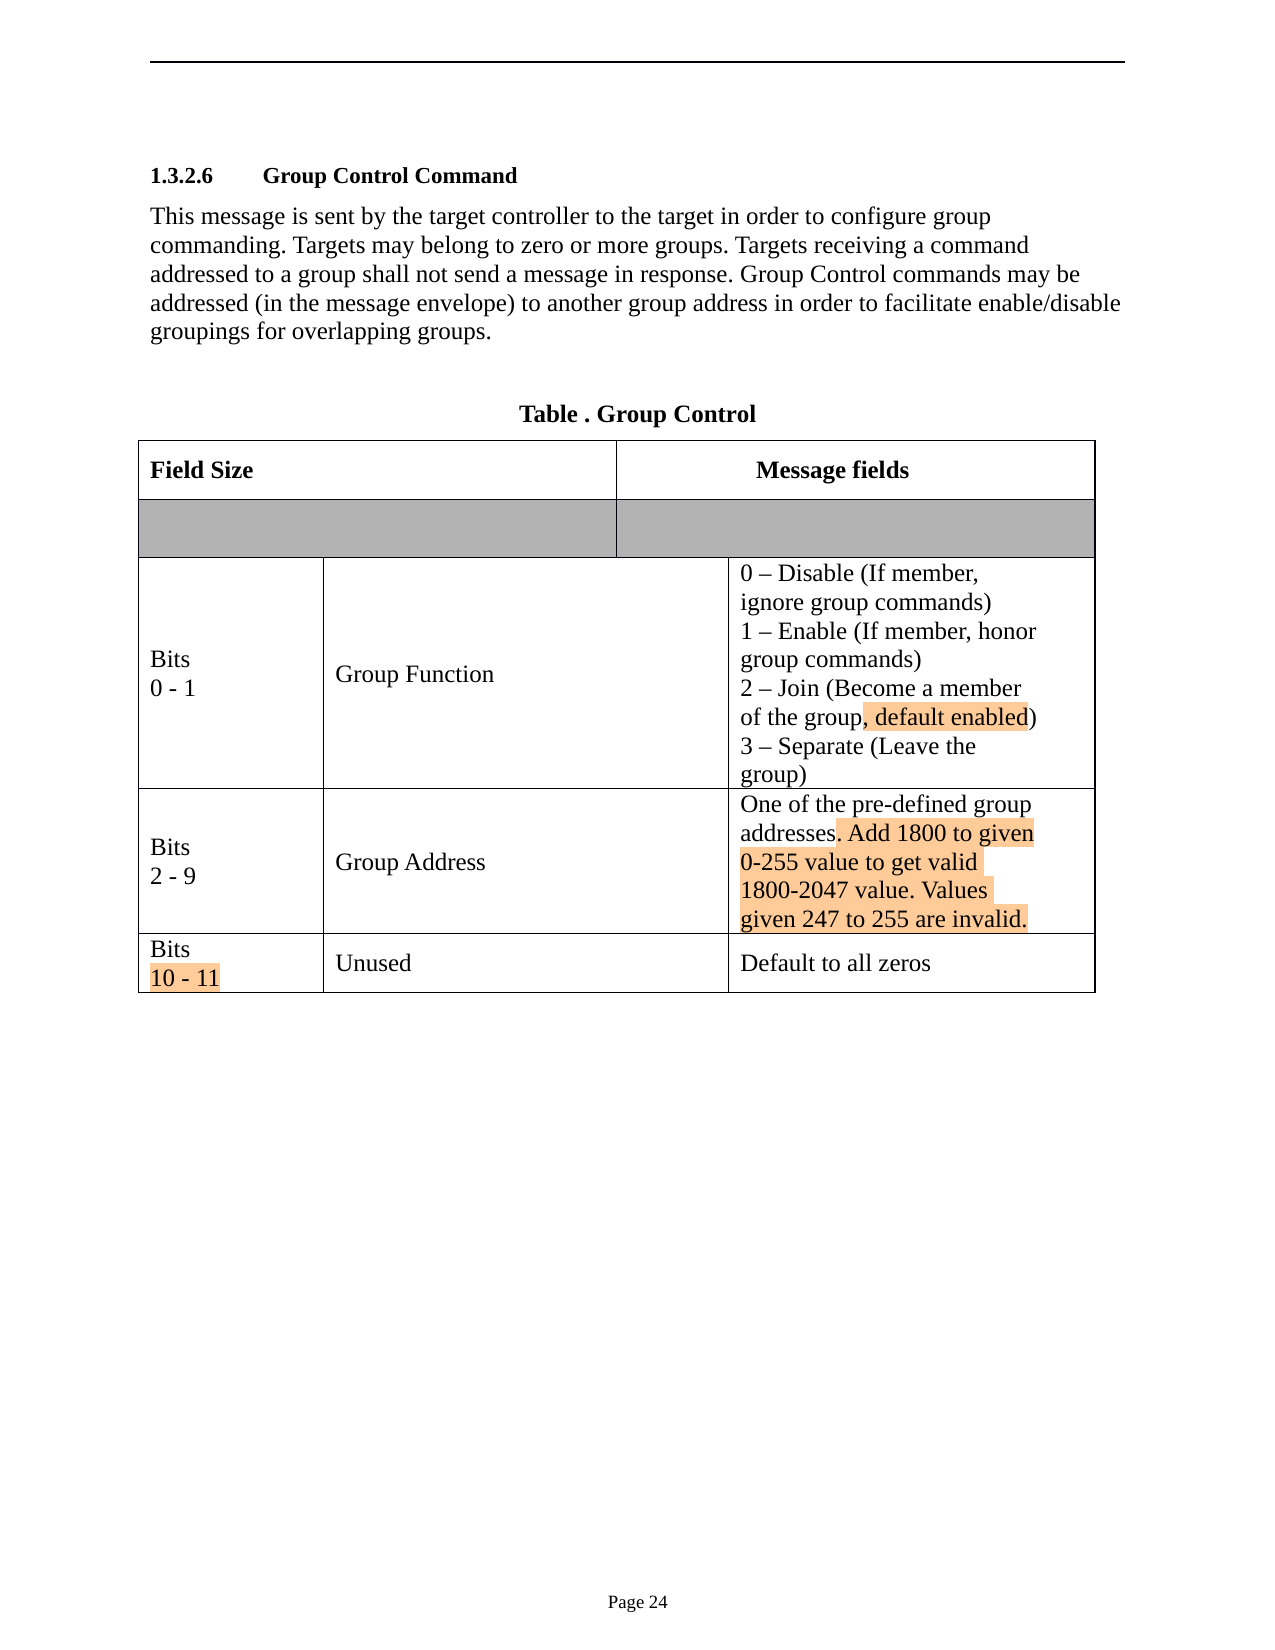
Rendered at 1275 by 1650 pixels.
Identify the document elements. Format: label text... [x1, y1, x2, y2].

table_cell One of the pre-defined group addresses. Add 1800 to given 0-255 value to get valid 1800-2047 value. Values given 247 to 255 are invalid. [729, 789, 1094, 933]
subtitle Group Control Command [150, 162, 1125, 189]
table_cell 0 – Disable (If member, ignore group commands) 1 – Enable (If member, honor group commands) 2 – Join (Become a member of the group, default enabled) 3 – Separate (Leave the group) [729, 558, 1094, 788]
table_cell [617, 500, 1094, 557]
subtitle Table . Group Control [150, 399, 1125, 428]
table_cell Unused [324, 934, 728, 992]
table_cell Group Address [324, 789, 728, 933]
table_cell Bits 0 - 1 [139, 558, 323, 788]
text This message is sent by the target controller to the target in order to configure group commanding. Targets may belong to zero or more groups. Targets receiving a command addressed to a group shall not send a message in response. Group Control commands may be addressed (in the message envelope) to another group address in order to facilitate enable/disable groupings for overlapping groups. [150, 201, 1125, 345]
table_header Message fields [617, 441, 1094, 499]
table_cell Bits 10 - 11 [139, 934, 323, 992]
table_cell Group Function [324, 558, 728, 788]
table_header Field Size [139, 441, 616, 499]
table_cell Bits 2 - 9 [139, 789, 323, 933]
table_cell Default to all zeros [729, 934, 1094, 992]
table_cell [139, 500, 616, 557]
